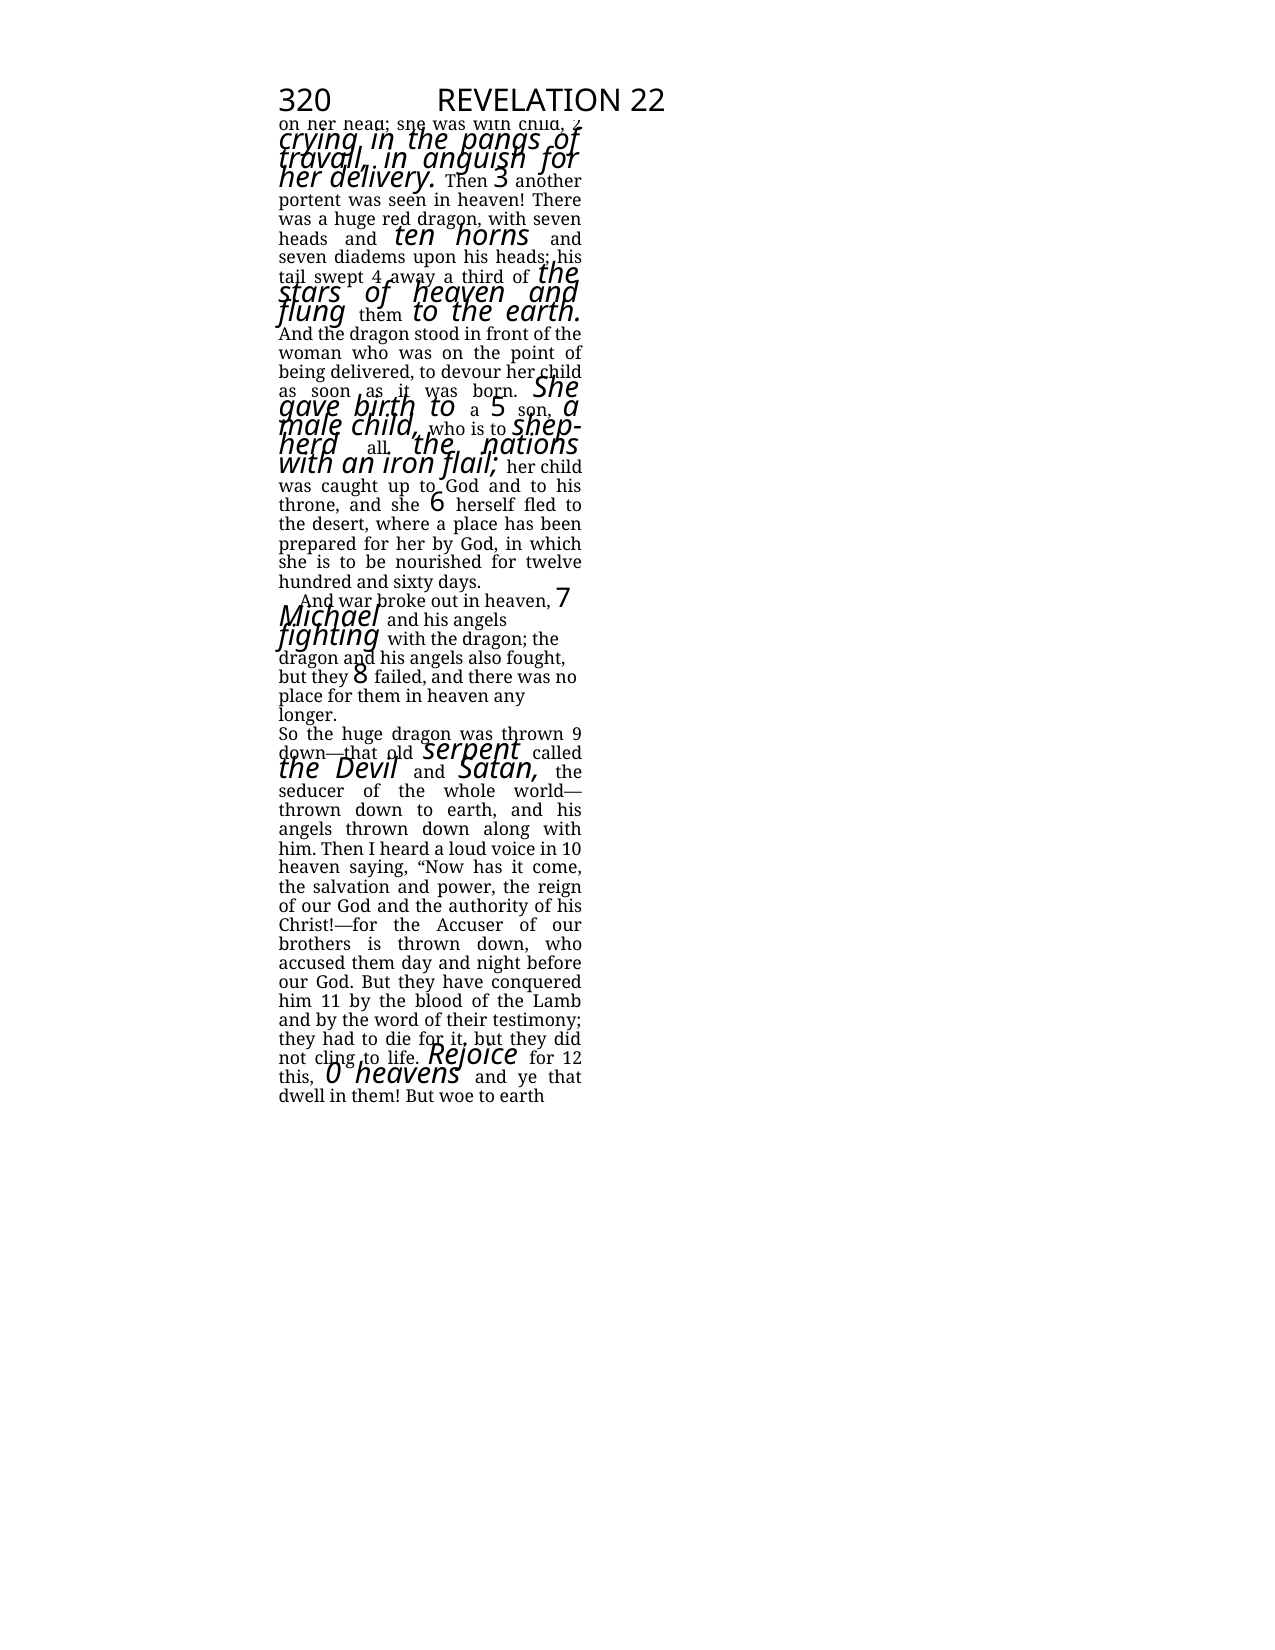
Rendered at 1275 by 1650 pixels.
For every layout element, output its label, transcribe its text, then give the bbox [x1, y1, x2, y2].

text So the huge dragon was thrown 9 down—that old serpent called the Devil and Satan, the seducer of the whole world—thrown down to earth, and his angels thrown down along with him. Then I heard a loud voice in 10 heaven saying, “Now has it come, the salvation and power, the reign of our God and the au­thority of his Christ!—for the Accuser of our brothers is thrown down, who accused them day and night before our God. But they have conquered him 11 by the blood of the Lamb and by the word of their testimony; they had to die for it, but they did not cling to life. Rejoice for 12 this, 0 heavens and ye that dwell in them! But woe to earth [278, 725, 582, 1107]
text on her head; she was with child, 2 crying in the pangs of travail, in anguish for her delivery. Then 3 another portent was seen in heaven! There was a huge red dragon, with seven heads and ten horns and seven diadems upon his heads; his tail swept 4 away a third of the stars of heaven and flung them to the earth. And the dragon stood in front of the woman who was on the point of being delivered, to devour her child as soon as it was born. She gave birth to a 5 son, a male child, who is to shep­herd all the nations with an iron flail; her child was caught up to God and to his throne, and she 6 herself fled to the desert, where a place has been prepared for her by God, in which she is to be nourished for twelve hundred and sixty days. [278, 120, 582, 592]
text And war broke out in heaven, 7 Michael and his angels fighting with the dragon; the dragon and his angels also fought, but they 8 failed, and there was no place for them in heaven any longer. [278, 592, 582, 725]
